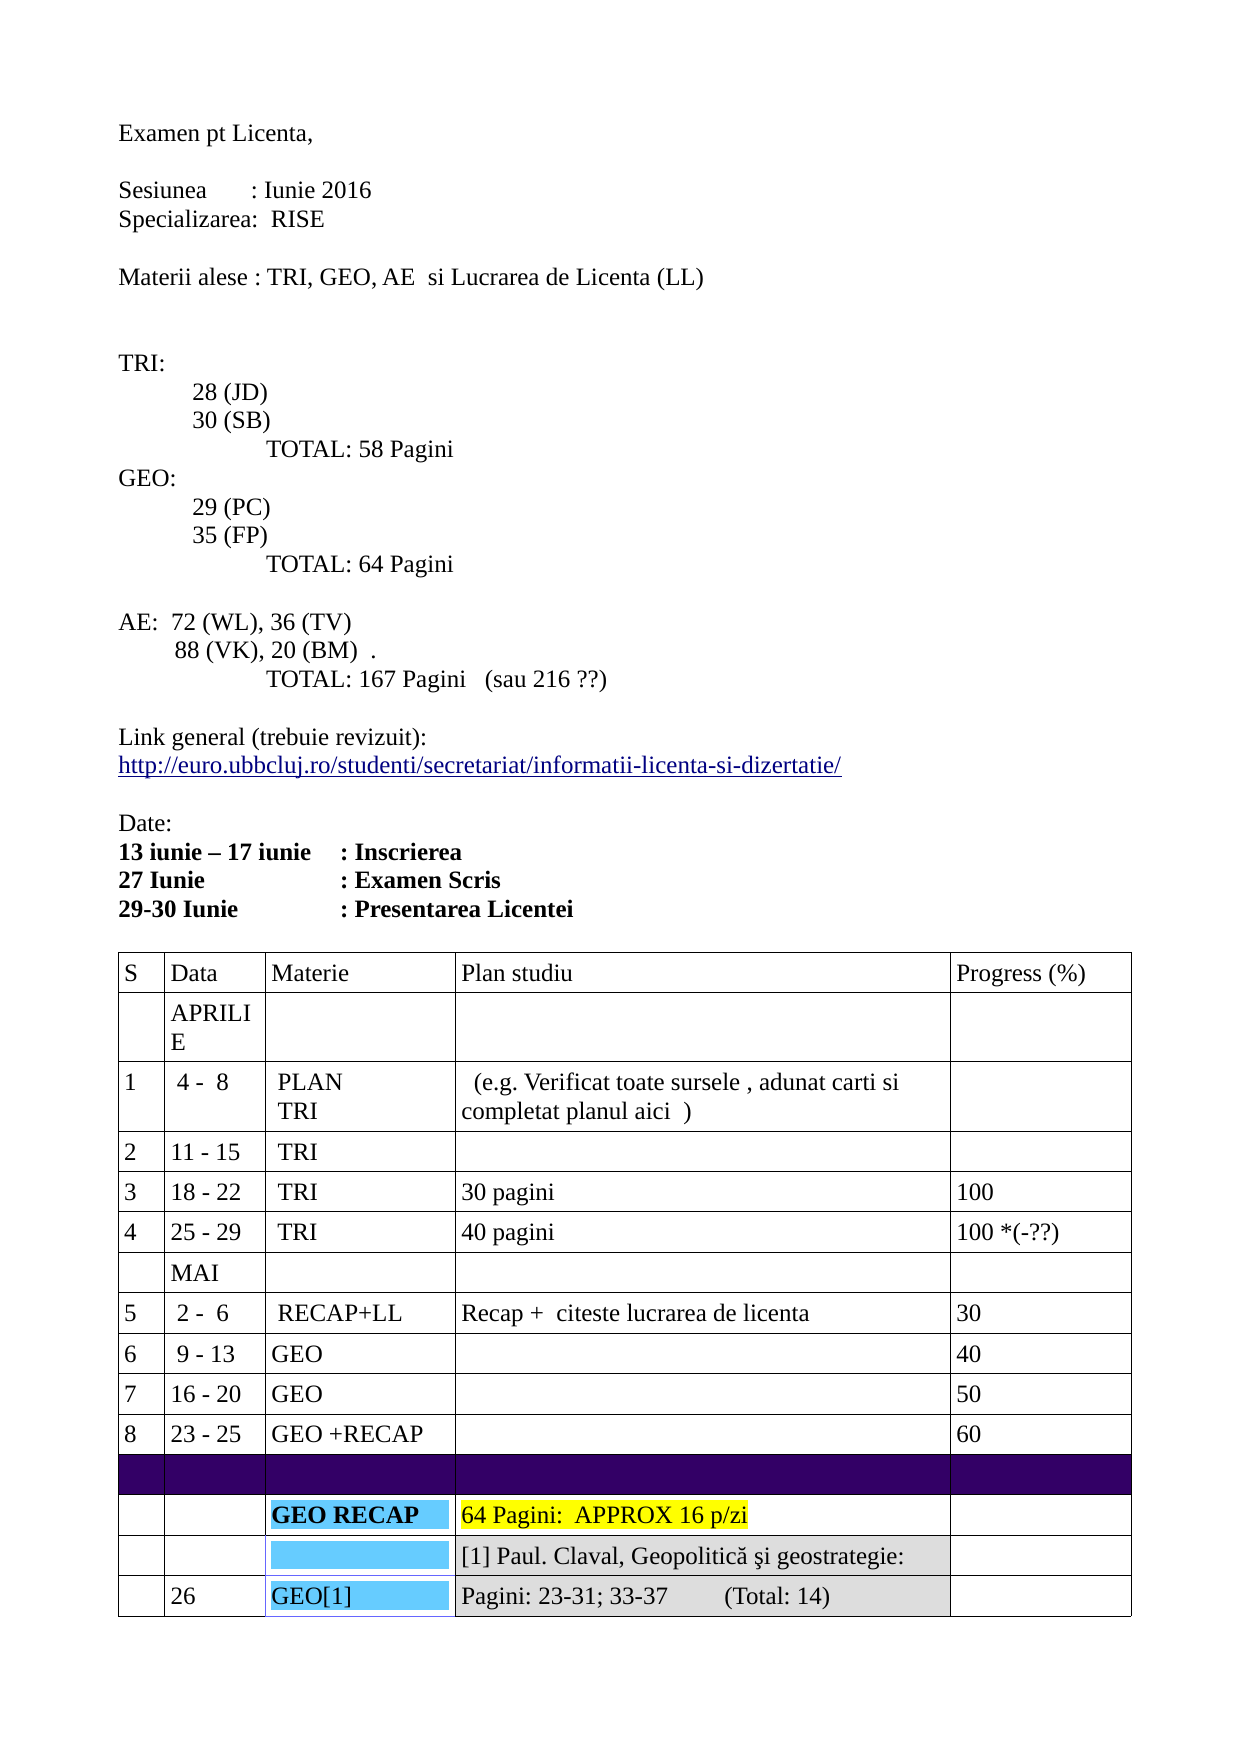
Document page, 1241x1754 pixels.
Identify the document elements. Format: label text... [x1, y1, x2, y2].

table_cell GEO RECAP [266, 1495, 455, 1535]
table_header Materie [266, 953, 455, 992]
table_cell [1] Paul. Claval, Geopolitică şi geostrategie: [456, 1536, 950, 1575]
table_cell [456, 1415, 950, 1454]
text TRI: [118, 348, 1122, 377]
text Specializarea: RISE [118, 204, 1122, 233]
text Link general (trebuie revizuit): [118, 722, 1122, 751]
text Date: [118, 808, 1122, 837]
table_cell (e.g. Verificat toate sursele , adunat carti si completat planul aici ) [456, 1062, 950, 1131]
table_cell 25 - 29 [165, 1212, 265, 1252]
table_cell 50 [951, 1374, 1131, 1413]
table_cell 23 - 25 [165, 1415, 265, 1454]
table_cell 100 *(-??) [951, 1212, 1131, 1252]
table_cell GEO [266, 1374, 455, 1413]
text TOTAL: 58 Pagini [118, 434, 1122, 463]
table_cell 40 pagini [456, 1212, 950, 1252]
table_cell 60 [951, 1415, 1131, 1454]
table_cell GEO[1] [266, 1576, 455, 1616]
table_cell 18 - 22 [165, 1172, 265, 1211]
table_header Data [165, 953, 265, 992]
table_cell TRI [266, 1132, 455, 1171]
table_cell GEO [266, 1334, 455, 1373]
table_cell [119, 1536, 164, 1575]
table_cell [951, 993, 1131, 1061]
table_cell 1 [119, 1062, 164, 1131]
text 29 (PC) [118, 492, 1122, 521]
text 35 (FP) [118, 521, 1122, 549]
table_cell [456, 1253, 950, 1292]
table_cell 7 [119, 1374, 164, 1413]
table_cell [119, 993, 164, 1061]
table_cell 30 pagini [456, 1172, 950, 1211]
table_cell 30 [951, 1293, 1131, 1333]
table_cell 100 [951, 1172, 1131, 1211]
table_cell MAI [165, 1253, 265, 1292]
table_cell [456, 993, 950, 1061]
table_cell [266, 1455, 455, 1494]
text http://euro.ubbcluj.ro/studenti/secretariat/informatii-licenta-si-dizertatie/ [118, 751, 1122, 779]
table_cell [119, 1253, 164, 1292]
table_cell 6 [119, 1334, 164, 1373]
table_cell PLAN TRI [266, 1062, 455, 1131]
table_cell [266, 1253, 455, 1292]
table_cell 11 - 15 [165, 1132, 265, 1171]
table_cell [456, 1374, 950, 1413]
table_cell [266, 1536, 455, 1575]
text 13 iunie – 17 iunie : Inscrierea [118, 837, 1122, 866]
text Examen pt Licenta, [118, 118, 1122, 147]
text GEO: [118, 463, 1122, 492]
table_cell [165, 1495, 265, 1535]
text AE: 72 (WL), 36 (TV) [118, 607, 1122, 636]
table_cell [951, 1253, 1131, 1292]
text Materii alese : TRI, GEO, AE si Lucrarea de Licenta (LL) [118, 262, 1122, 291]
text TOTAL: 64 Pagini [118, 549, 1122, 578]
table_header S [119, 953, 164, 992]
table_cell [119, 1576, 164, 1616]
table_cell RECAP+LL [266, 1293, 455, 1333]
table_cell Pagini: 23-31; 33-37 (Total: 14) [456, 1576, 950, 1616]
table_cell [456, 1455, 950, 1494]
table_cell 64 Pagini: APPROX 16 p/zi [456, 1495, 950, 1535]
table_cell GEO +RECAP [266, 1415, 455, 1454]
table_cell 16 - 20 [165, 1374, 265, 1413]
table_cell 9 - 13 [165, 1334, 265, 1373]
table_cell [165, 1536, 265, 1575]
table_header Plan studiu [456, 953, 950, 992]
text TOTAL: 167 Pagini (sau 216 ??) [118, 664, 1122, 693]
table_cell [951, 1132, 1131, 1171]
table_cell [951, 1455, 1131, 1494]
table_cell 2 - 6 [165, 1293, 265, 1333]
table_cell [165, 1455, 265, 1494]
table_cell [951, 1495, 1131, 1535]
table_cell 2 [119, 1132, 164, 1171]
text 88 (VK), 20 (BM) . [118, 636, 1122, 664]
table_cell 40 [951, 1334, 1131, 1373]
text 27 Iunie : Examen Scris [118, 866, 1122, 894]
table_cell 8 [119, 1415, 164, 1454]
table_cell Recap + citeste lucrarea de licenta [456, 1293, 950, 1333]
table_cell [951, 1576, 1131, 1616]
table_header Progress (%) [951, 953, 1131, 992]
table_cell 4 - 8 [165, 1062, 265, 1131]
text 29-30 Iunie : Presentarea Licentei [118, 894, 1122, 923]
table_cell [456, 1132, 950, 1171]
table_cell 5 [119, 1293, 164, 1333]
table_cell [119, 1455, 164, 1494]
table_cell 3 [119, 1172, 164, 1211]
table_cell APRILIE [165, 993, 265, 1061]
table_cell 4 [119, 1212, 164, 1252]
table_cell [266, 993, 455, 1061]
text 28 (JD) [118, 377, 1122, 406]
table_cell TRI [266, 1172, 455, 1211]
table_cell 26 [165, 1576, 265, 1616]
text Sesiunea : Iunie 2016 [118, 176, 1122, 204]
table_cell TRI [266, 1212, 455, 1252]
text 30 (SB) [118, 406, 1122, 434]
table_cell [119, 1495, 164, 1535]
table_cell [951, 1062, 1131, 1131]
table_cell [951, 1536, 1131, 1575]
table_cell [456, 1334, 950, 1373]
